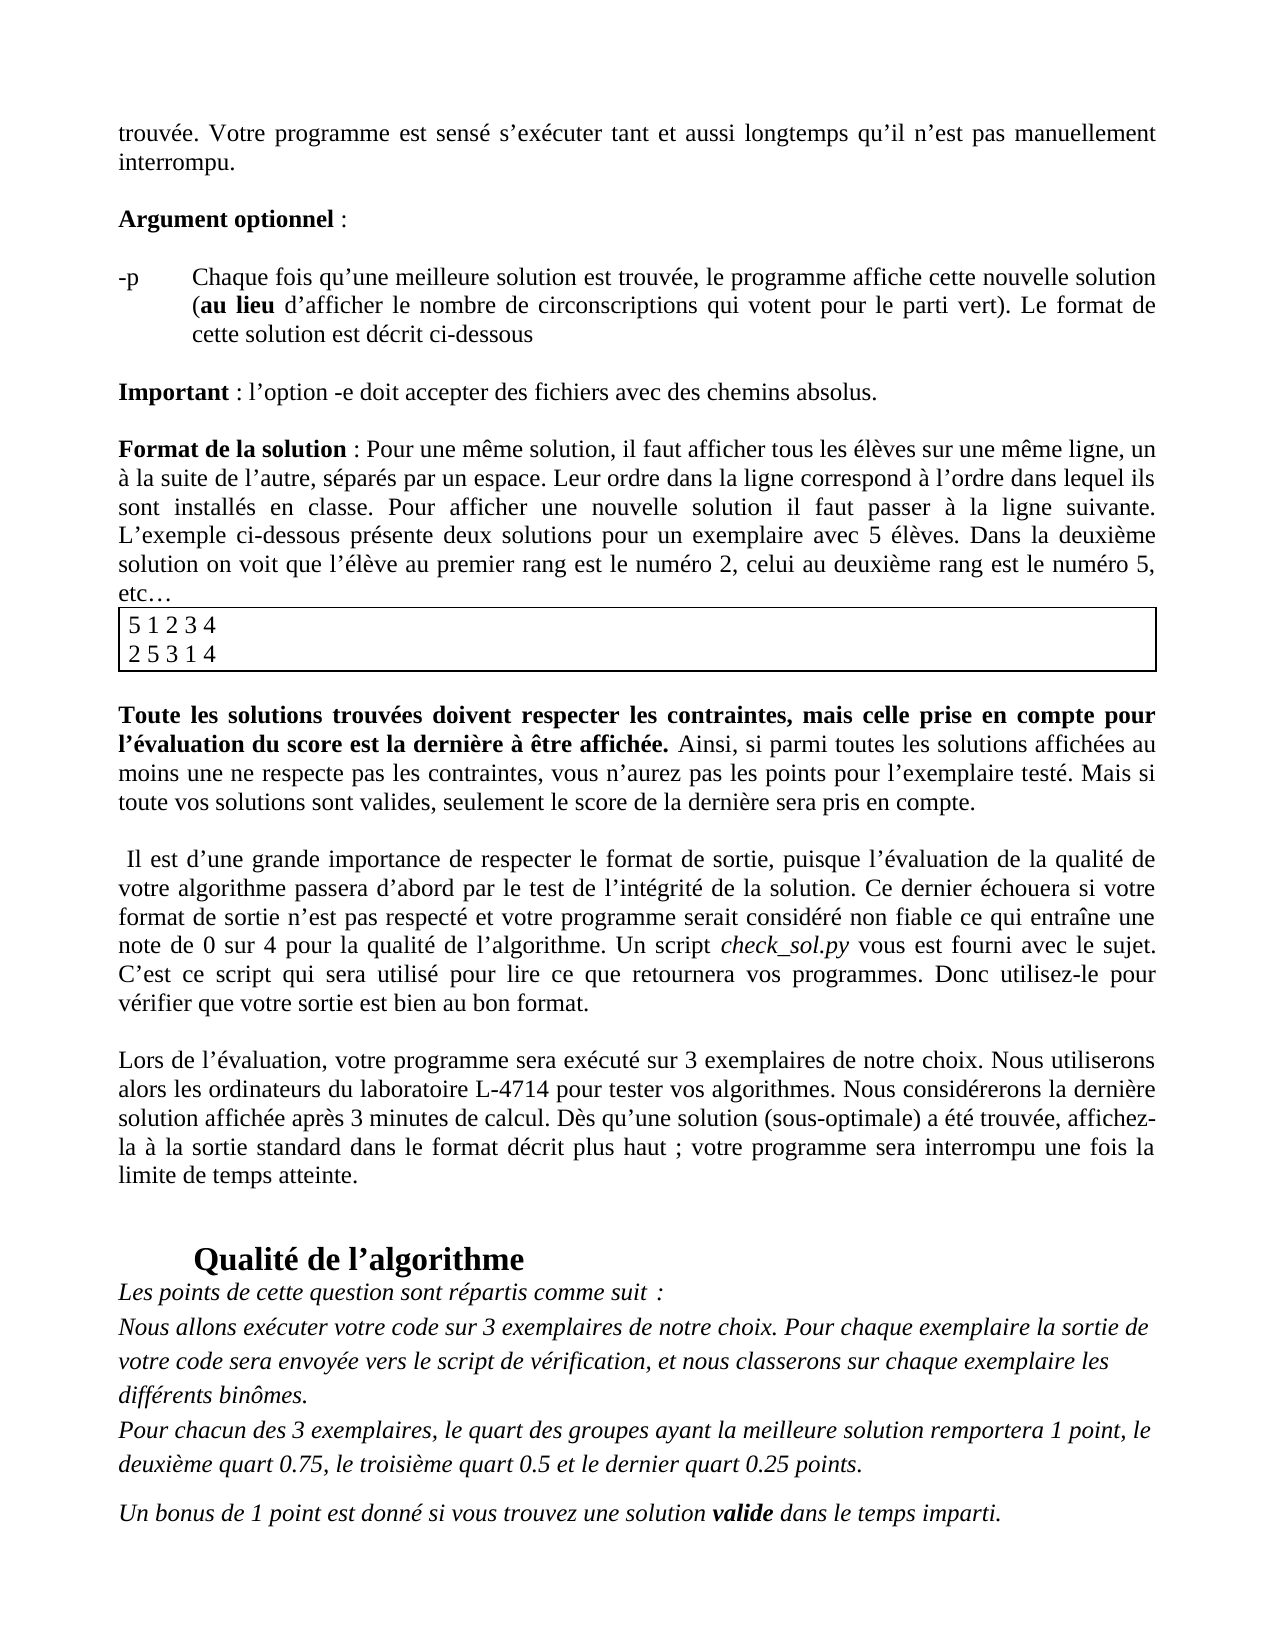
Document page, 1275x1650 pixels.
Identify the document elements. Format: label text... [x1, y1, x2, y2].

list Qualité de l’algorithme [118, 1239, 1157, 1277]
text Argument optionnel : [118, 204, 1157, 233]
text Un bonus de 1 point est donné si vous trouvez une solution valide dans le temps imparti. [118, 1498, 1157, 1527]
text Lors de l’évaluation, votre programme sera exécuté sur 3 exemplaires de notre choix. Nous utiliserons alors les ordinateurs du laboratoire L-4714 pour tester vos algorithmes. Nous considérerons la dernière solution affichée après 3 minutes de calcul. Dès qu’une solution (sous-optimale) a été trouvée, affichez-la à la sortie standard dans le format décrit plus haut ; votre programme sera interrompu une fois la limite de temps atteinte. [118, 1045, 1157, 1189]
text Format de la solution : Pour une même solution, il faut afficher tous les élèves sur une même ligne, un à la suite de l’autre, séparés par un espace. Leur ordre dans la ligne correspond à l’ordre dans lequel ils sont installés en classe. Pour afficher une nouvelle solution il faut passer à la ligne suivante. L’exemple ci-dessous présente deux solutions pour un exemplaire avec 5 élèves. Dans la deuxième solution on voit que l’élève au premier rang est le numéro 2, celui au deuxième rang est le numéro 5, etc… [118, 434, 1157, 607]
text Toute les solutions trouvées doivent respecter les contraintes, mais celle prise en compte pour l’évaluation du score est la dernière à être affichée. Ainsi, si parmi toutes les solutions affichées au moins une ne respecte pas les contraintes, vous n’aurez pas les points pour l’exemplaire testé. Mais si toute vos solutions sont valides, seulement le score de la dernière sera pris en compte. [118, 700, 1157, 815]
text 5 1 2 3 4 2 5 3 1 4 [120, 608, 1155, 670]
text trouvée. Votre programme est sensé s’exécuter tant et aussi longtemps qu’il n’est pas manuellement interrompu. [118, 118, 1157, 176]
text Les points de cette question sont répartis comme suit : Nous allons exécuter votre code sur 3 exemplaires de notre choix. Pour chaque exemplaire la sortie de votre code sera envoyée vers le script de vérification, et nous classerons sur chaque exemplaire les différents binômes. Pour chacun des 3 exemplaires, le quart des groupes ayant la meilleure solution remportera 1 point, le deuxième quart 0.75, le troisième quart 0.5 et le dernier quart 0.25 points. [118, 1277, 1157, 1478]
text Important : l’option -e doit accepter des fichiers avec des chemins absolus. [118, 377, 1157, 406]
text Il est d’une grande importance de respecter le format de sortie, puisque l’évaluation de la qualité de votre algorithme passera d’abord par le test de l’intégrité de la solution. Ce dernier échouera si votre format de sortie n’est pas respecté et votre programme serait considéré non fiable ce qui entraîne une note de 0 sur 4 pour la qualité de l’algorithme. Un script check_sol.py vous est fourni avec le sujet. C’est ce script qui sera utilisé pour lire ce que retournera vos programmes. Donc utilisez-le pour vérifier que votre sortie est bien au bon format. [118, 844, 1157, 1017]
text -p Chaque fois qu’une meilleure solution est trouvée, le programme affiche cette nouvelle solution (au lieu d’afficher le nombre de circonscriptions qui votent pour le parti vert). Le format de cette solution est décrit ci-dessous [118, 262, 1157, 348]
